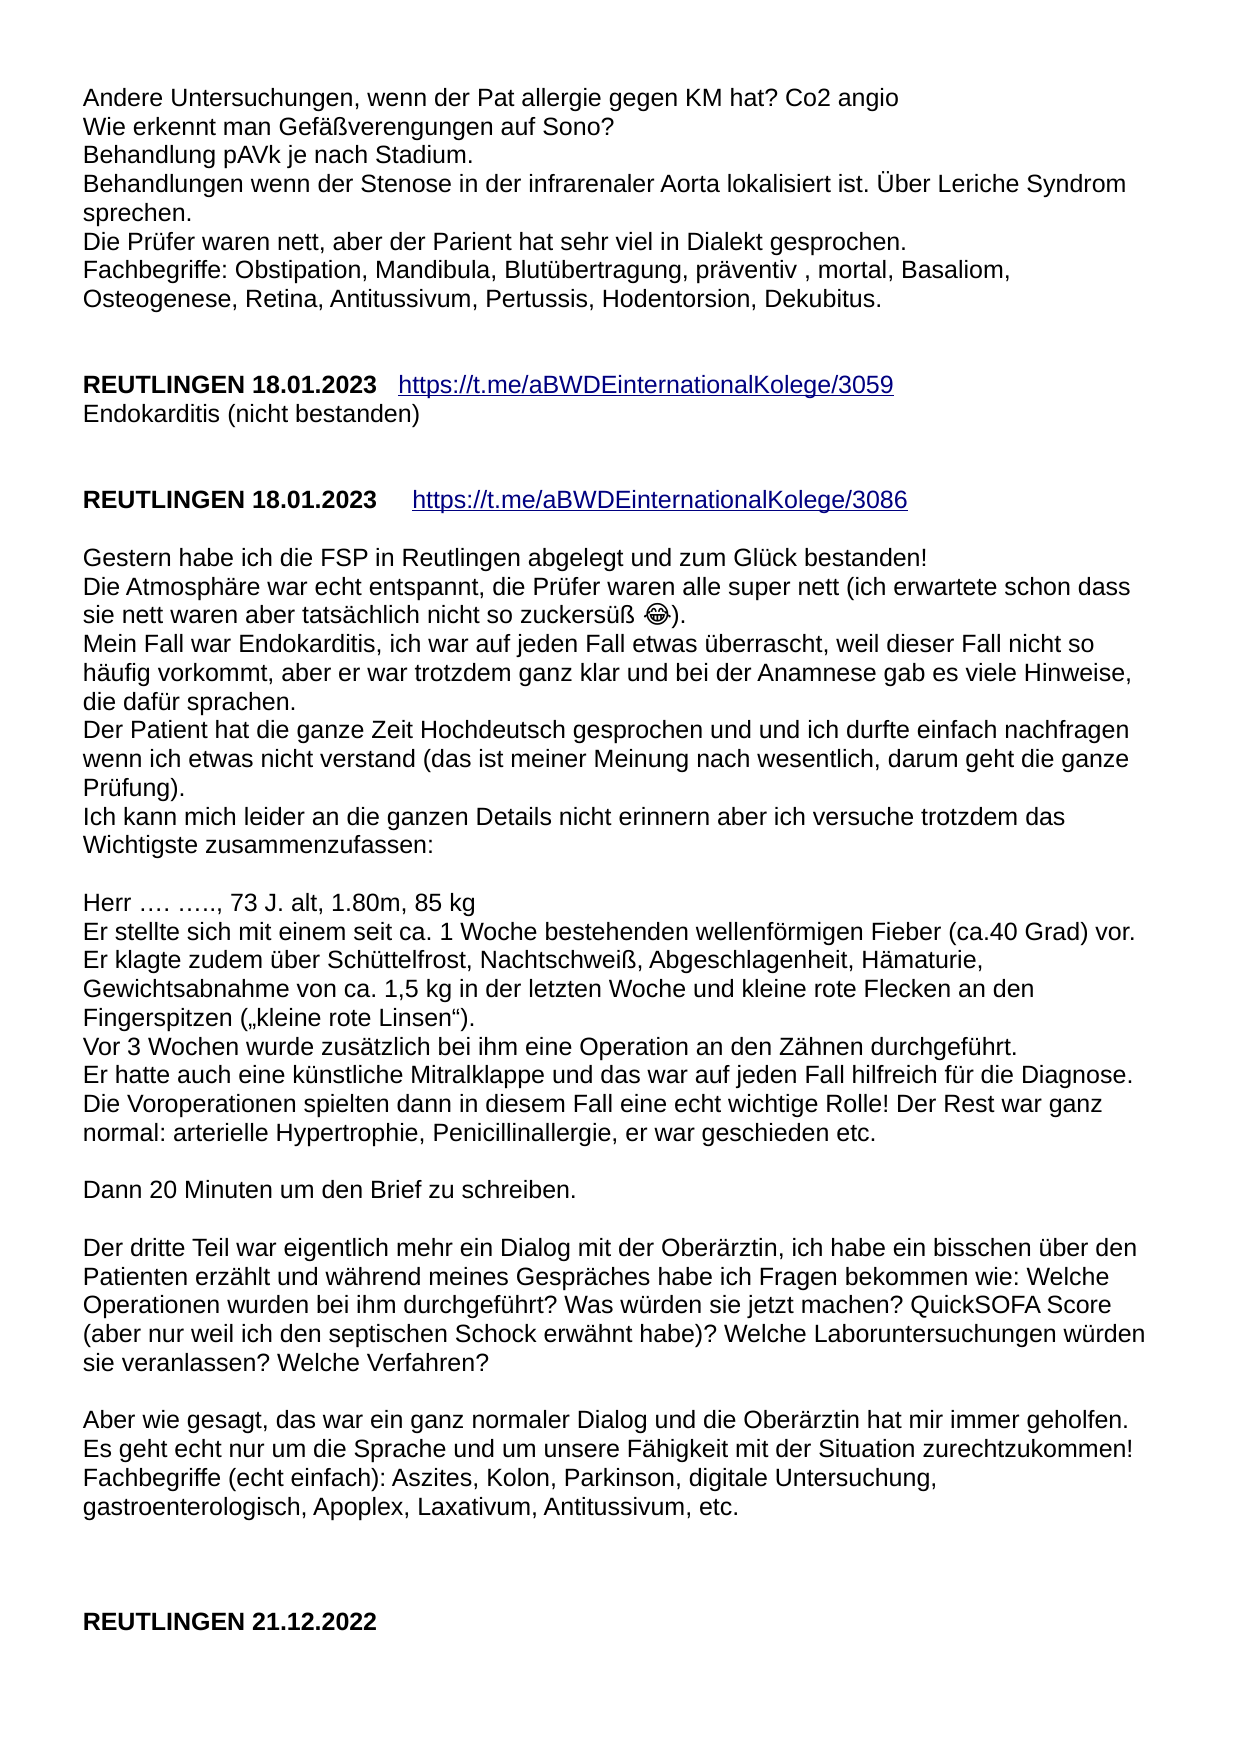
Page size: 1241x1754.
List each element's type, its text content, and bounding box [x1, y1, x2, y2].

text Behandlungen wenn der Stenose in der infrarenaler Aorta lokalisiert ist. Über Leriche Syndrom sprechen. [83, 169, 1157, 226]
text Gestern habe ich die FSP in Reutlingen abgelegt und zum Glück bestanden! [83, 543, 1157, 571]
text Behandlung pAVk je nach Stadium. [83, 140, 1157, 169]
text Die Atmosphäre war echt entspannt, die Prüfer waren alle super nett (ich erwartete schon dass sie nett waren aber tatsächlich nicht so zuckersüß 😂). [83, 571, 1157, 629]
text REUTLINGEN 21.12.2022 [83, 1606, 1157, 1635]
text Herr …. ….., 73 J. alt, 1.80m, 85 kg [83, 888, 1157, 916]
text Andere Untersuchungen, wenn der Pat allergie gegen KM hat? Co2 angio [83, 83, 1157, 111]
text Der Patient hat die ganze Zeit Hochdeutsch gesprochen und und ich durfte einfach nachfragen wenn ich etwas nicht verstand (das ist meiner Meinung nach wesentlich, darum geht die ganze Prüfung). [83, 715, 1157, 801]
text Fachbegriffe (echt einfach): Aszites, Kolon, Parkinson, digitale Untersuchung, gastroenterologisch, Apoplex, Laxativum, Antitussivum, etc. [83, 1463, 1157, 1520]
text Er stellte sich mit einem seit ca. 1 Woche bestehenden wellenförmigen Fieber (ca.40 Grad) vor. [83, 916, 1157, 945]
text Aber wie gesagt, das war ein ganz normaler Dialog und die Oberärztin hat mir immer geholfen. Es geht echt nur um die Sprache und um unsere Fähigkeit mit der Situation zurechtzukommen! [83, 1405, 1157, 1463]
text Die Prüfer waren nett, aber der Parient hat sehr viel in Dialekt gesprochen. [83, 226, 1157, 255]
text Mein Fall war Endokarditis, ich war auf jeden Fall etwas überrascht, weil dieser Fall nicht so häufig vorkommt, aber er war trotzdem ganz klar und bei der Anamnese gab es viele Hinweise, die dafür sprachen. [83, 629, 1157, 715]
text Der dritte Teil war eigentlich mehr ein Dialog mit der Oberärztin, ich habe ein bisschen über den Patienten erzählt und während meines Gespräches habe ich Fragen bekommen wie: Welche Operationen wurden bei ihm durchgeführt? Was würden sie jetzt machen? QuickSOFA Score (aber nur weil ich den septischen Schock erwähnt habe)? Welche Laboruntersuchungen würden sie veranlassen? Welche Verfahren? [83, 1233, 1157, 1376]
text Ich kann mich leider an die ganzen Details nicht erinnern aber ich versuche trotzdem das Wichtigste zusammenzufassen: [83, 801, 1157, 859]
text Fachbegriffe: Obstipation, Mandibula, Blutübertragung, präventiv , mortal, Basaliom, Osteogenese, Retina, Antitussivum, Pertussis, Hodentorsion, Dekubitus. [83, 255, 1157, 313]
text REUTLINGEN 18.01.2023 https://t.me/aBWDEinternationalKolege/3086 [83, 485, 1157, 514]
text Die Voroperationen spielten dann in diesem Fall eine echt wichtige Rolle! Der Rest war ganz normal: arterielle Hypertrophie, Penicillinallergie, er war geschieden etc. [83, 1089, 1157, 1146]
text Er hatte auch eine künstliche Mitralklappe und das war auf jeden Fall hilfreich für die Diagnose. [83, 1060, 1157, 1089]
text Vor 3 Wochen wurde zusätzlich bei ihm eine Operation an den Zähnen durchgeführt. [83, 1031, 1157, 1060]
text Endokarditis (nicht bestanden) [83, 399, 1157, 428]
text REUTLINGEN 18.01.2023 https://t.me/aBWDEinternationalKolege/3059 [83, 370, 1157, 399]
text Wie erkennt man Gefäßverengungen auf Sono? [83, 111, 1157, 140]
text Dann 20 Minuten um den Brief zu schreiben. [83, 1175, 1157, 1204]
text Er klagte zudem über Schüttelfrost, Nachtschweiß, Abgeschlagenheit, Hämaturie, Gewichtsabnahme von ca. 1,5 kg in der letzten Woche und kleine rote Flecken an den Fingerspitzen („kleine rote Linsen“). [83, 945, 1157, 1031]
